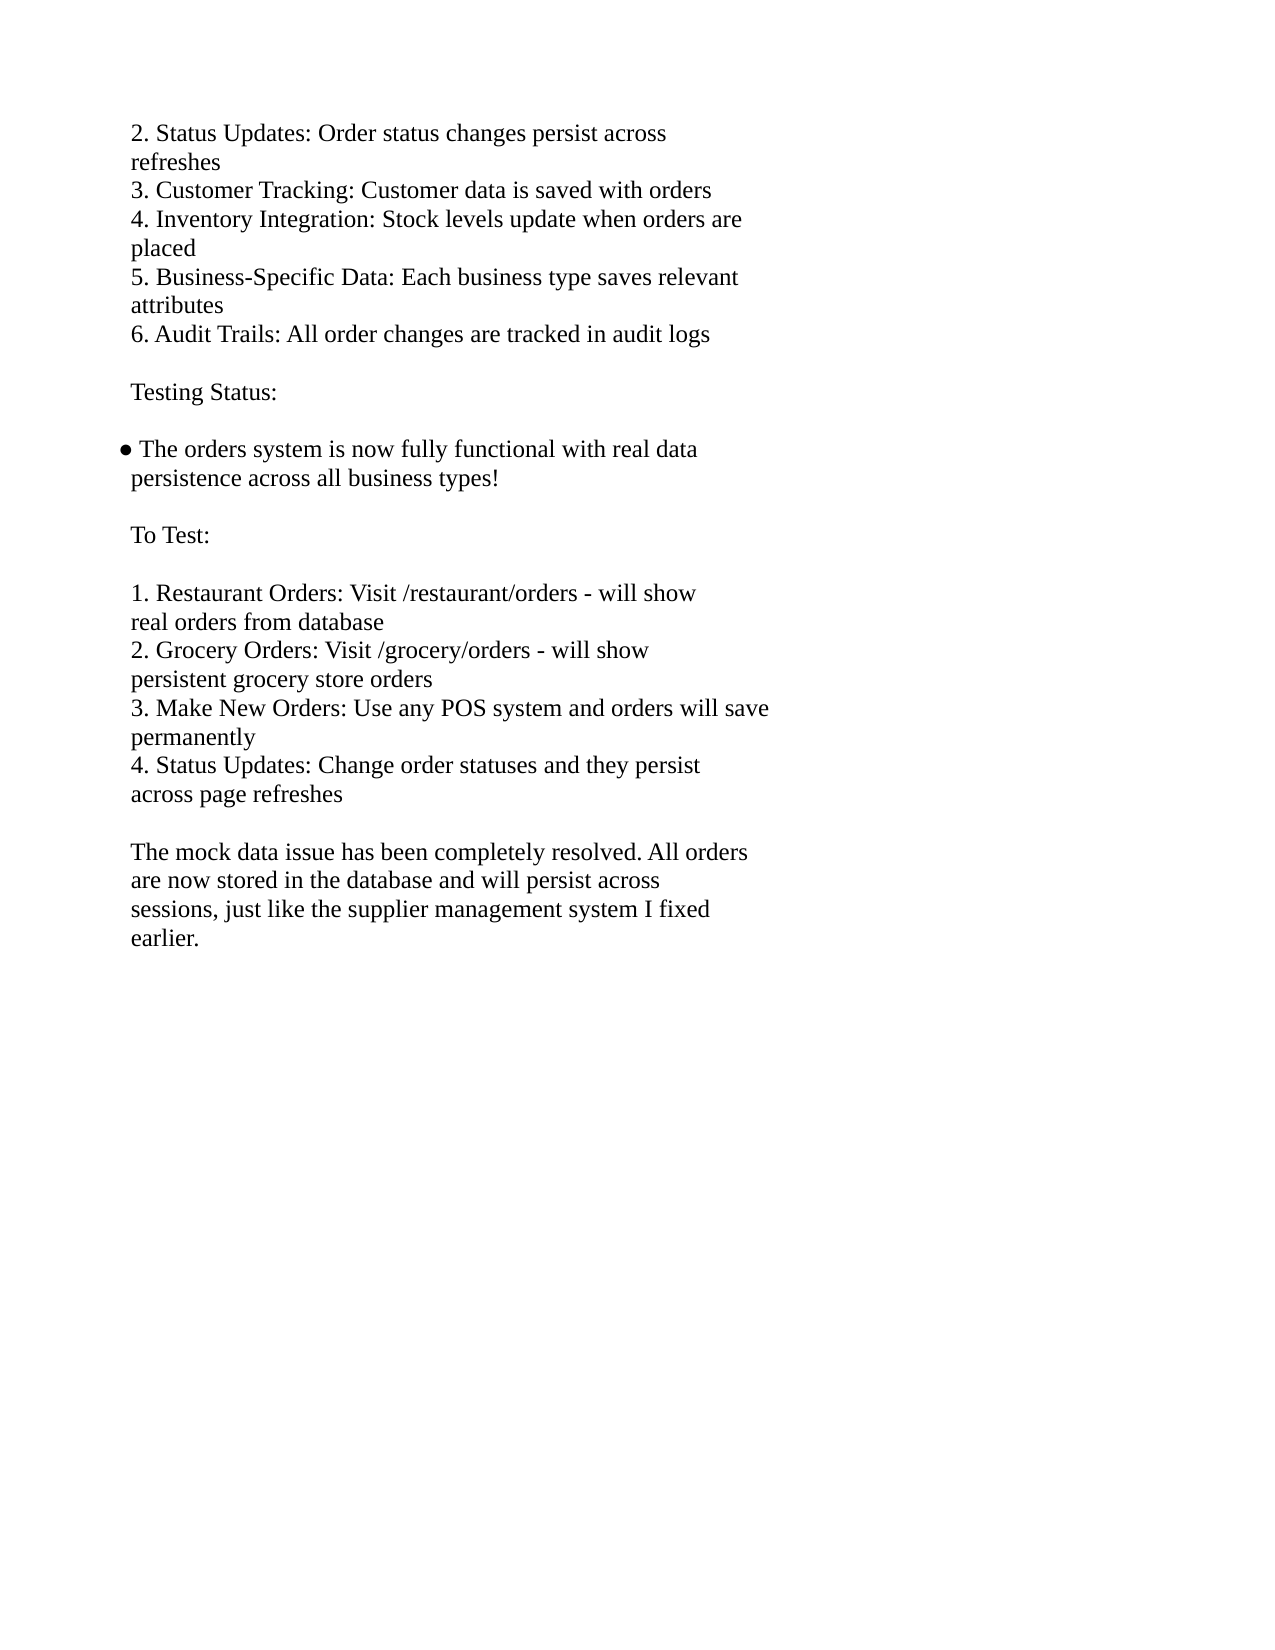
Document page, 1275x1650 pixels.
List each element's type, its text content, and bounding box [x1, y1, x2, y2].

text 3. Customer Tracking: Customer data is saved with orders [118, 176, 1157, 204]
text 4. Inventory Integration: Stock levels update when orders are [118, 204, 1157, 233]
text earlier. [118, 923, 1157, 952]
text 2. Status Updates: Order status changes persist across [118, 118, 1157, 147]
text 1. Restaurant Orders: Visit /restaurant/orders - will show [118, 578, 1157, 607]
text refreshes [118, 147, 1157, 176]
text placed [118, 233, 1157, 262]
text across page refreshes [118, 779, 1157, 808]
text 4. Status Updates: Change order statuses and they persist [118, 751, 1157, 779]
text ● The orders system is now fully functional with real data [118, 434, 1157, 463]
text 2. Grocery Orders: Visit /grocery/orders - will show [118, 636, 1157, 664]
text real orders from database [118, 607, 1157, 636]
text permanently [118, 722, 1157, 751]
text attributes [118, 291, 1157, 319]
text sessions, just like the supplier management system I fixed [118, 894, 1157, 923]
text 3. Make New Orders: Use any POS system and orders will save [118, 693, 1157, 722]
text persistent grocery store orders [118, 664, 1157, 693]
text persistence across all business types! [118, 463, 1157, 492]
text are now stored in the database and will persist across [118, 866, 1157, 894]
text Testing Status: [118, 377, 1157, 406]
text 6. Audit Trails: All order changes are tracked in audit logs [118, 319, 1157, 348]
text To Test: [118, 521, 1157, 549]
text The mock data issue has been completely resolved. All orders [118, 837, 1157, 866]
text 5. Business-Specific Data: Each business type saves relevant [118, 262, 1157, 291]
